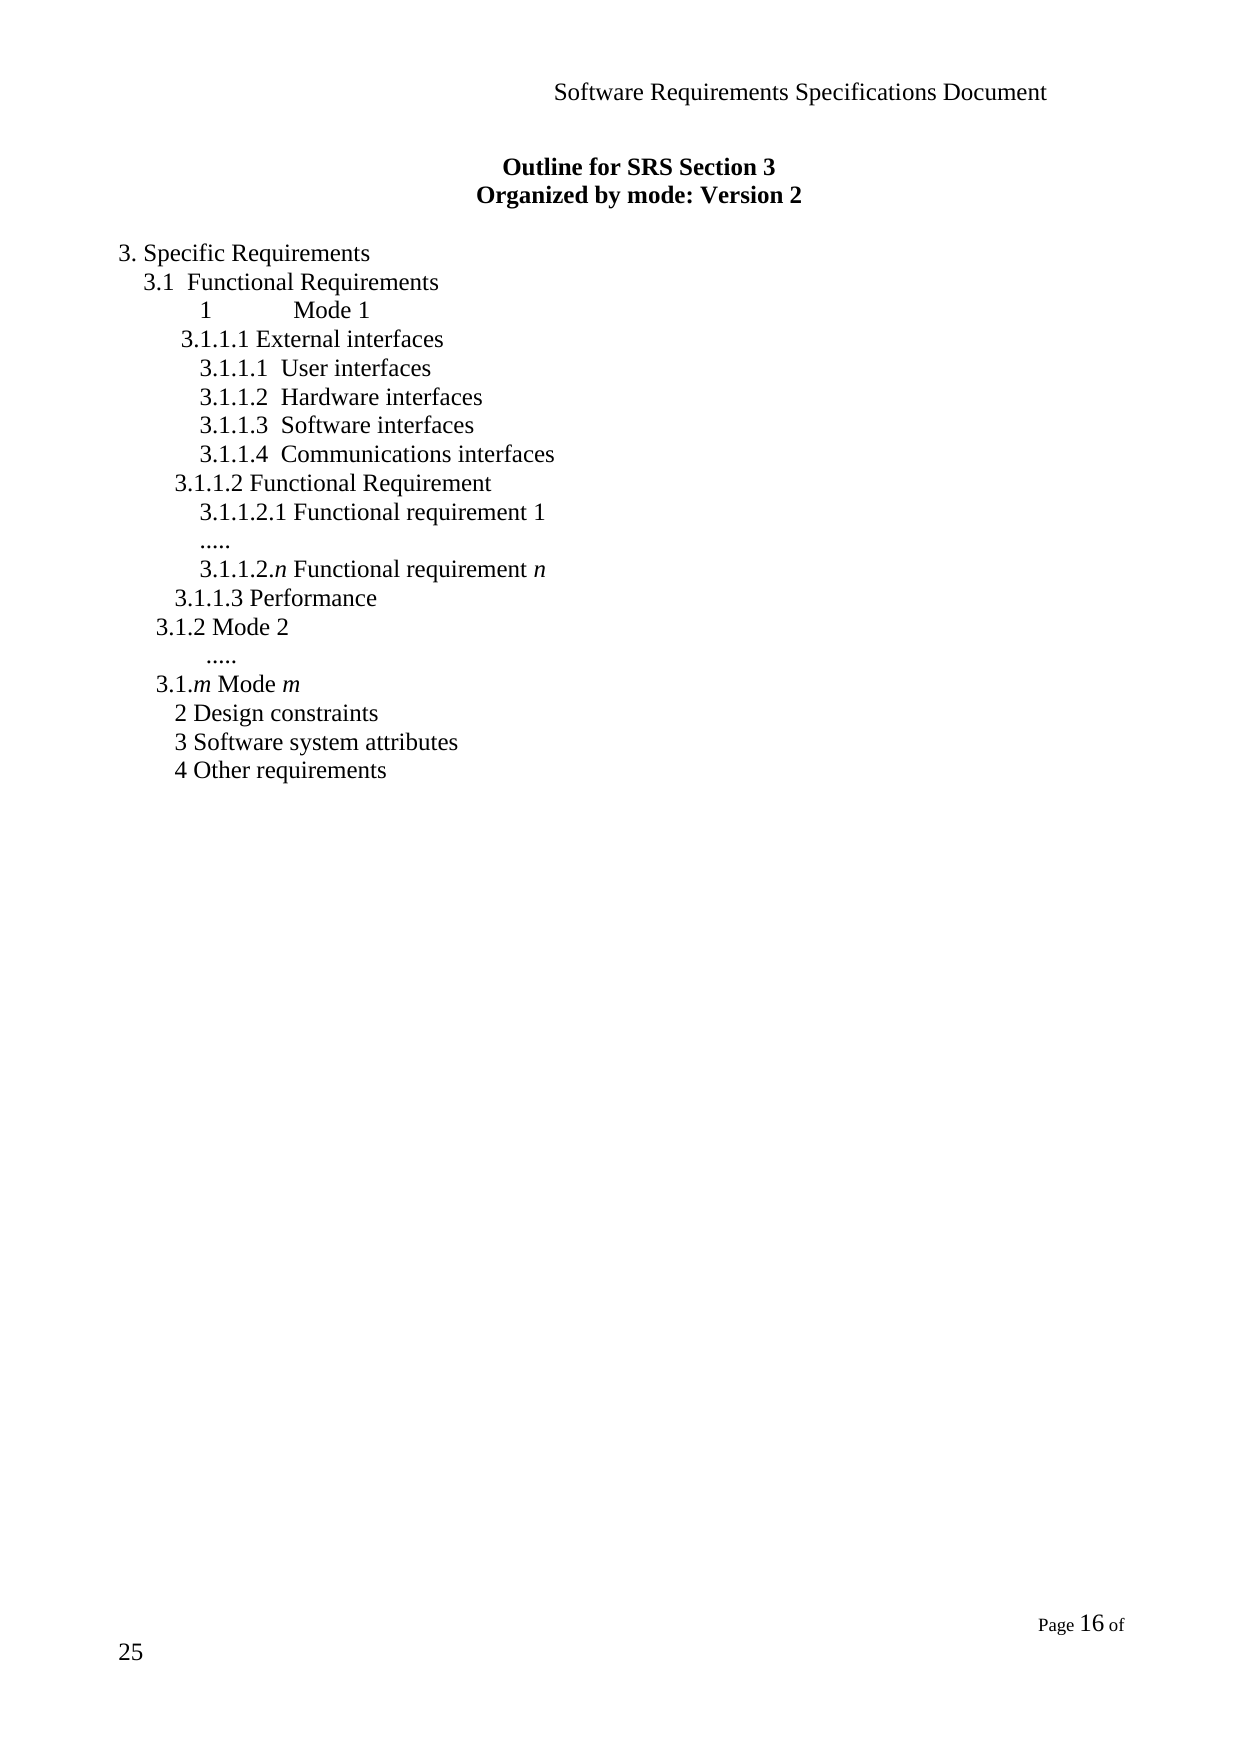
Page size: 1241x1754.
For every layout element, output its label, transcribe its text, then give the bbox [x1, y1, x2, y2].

text 3.1.2 Mode 2 [118, 612, 1159, 641]
text 3.1.1.2.1 Functional requirement 1 [118, 497, 1159, 526]
text 3. Specific Requirements [118, 238, 1159, 267]
text 3.1.m Mode m [118, 669, 1159, 698]
text 3.1.1.3 Performance [118, 583, 1159, 612]
list Other requirements [174, 756, 1159, 784]
text 3.1.1.2 Hardware interfaces [118, 382, 1159, 411]
text Organized by mode: Version 2 [118, 181, 1159, 209]
text 3.1.1.4 Communications interfaces [118, 439, 1159, 468]
text 3.1.1.1 External interfaces [162, 324, 1159, 353]
text 3.1.1.3 Software interfaces [118, 411, 1159, 439]
text Outline for SRS Section 3 [118, 152, 1159, 181]
text 3.1 Functional Requirements [118, 267, 1159, 296]
list Mode 1 [199, 296, 1159, 324]
list Design constraints [174, 698, 1159, 727]
text 3.1.1.2 Functional Requirement [118, 468, 1159, 497]
text 3.1.1.2.n Functional requirement n [118, 554, 1159, 583]
text 3.1.1.1 User interfaces [118, 353, 1159, 382]
list Software system attributes [174, 727, 1159, 756]
text ..... [118, 526, 1159, 554]
text ..... [118, 641, 1159, 669]
